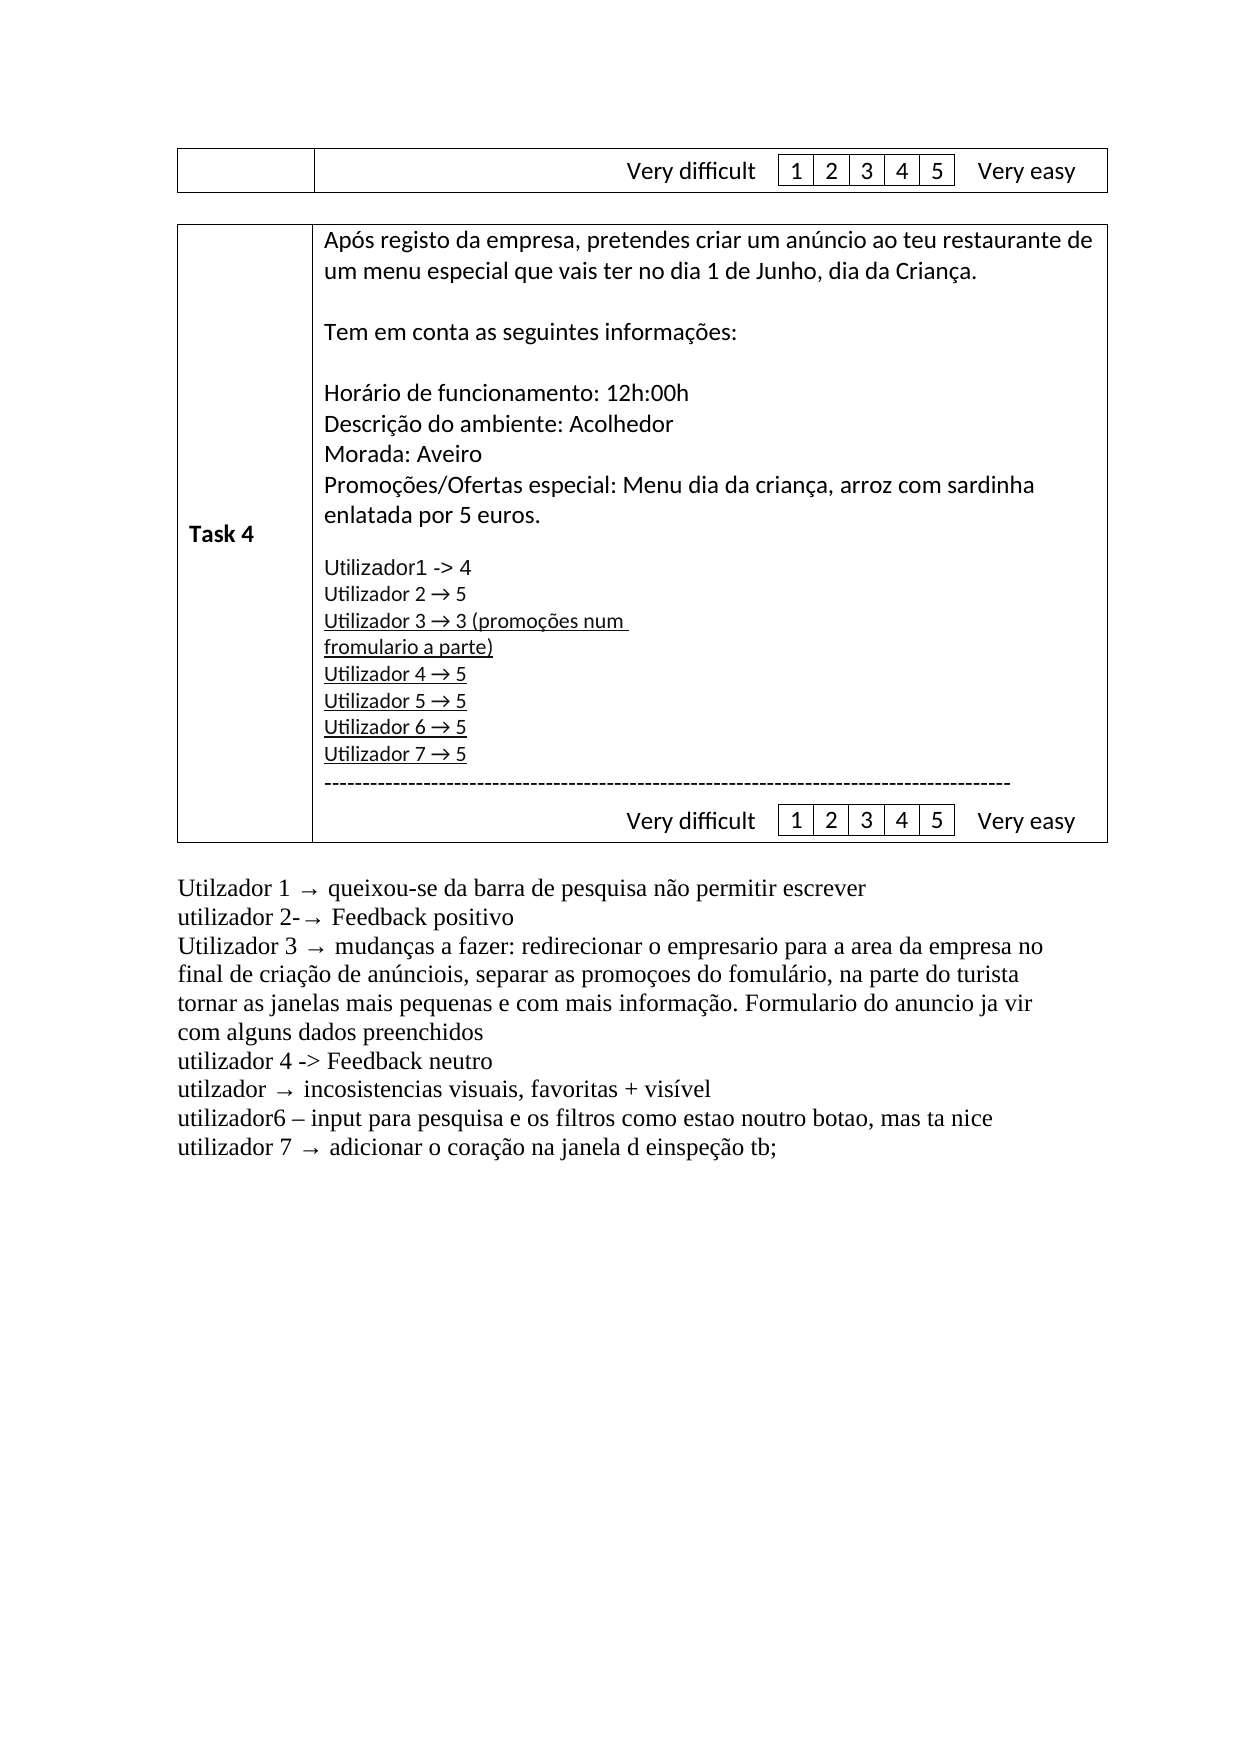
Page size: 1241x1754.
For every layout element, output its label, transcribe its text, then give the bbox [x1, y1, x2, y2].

table_header Very difficult [326, 149, 767, 192]
table_cell [1096, 149, 1107, 192]
text Utilizador 3 → mudanças a fazer: redirecionar o empresario para a area da empresa no final de criação de anúnciois, separar as promoçoes do fomulário, na parte do turista tornar as janelas mais pequenas e com mais informação. Formulario do anuncio ja vir com alguns dados preenchidos [177, 931, 1063, 1046]
table_header 5 [920, 155, 954, 185]
text utilizador 4 -> Feedback neutro [177, 1046, 1063, 1074]
table_header Very difficult [324, 799, 767, 842]
text utilizador6 – input para pesquisa e os filtros como estao noutro botao, mas ta nice [177, 1103, 1063, 1132]
table_header Utilizador1 -> 4 Utilizador 2 → 5 Utilizador 3 → 3 (promoções num fromulario a parte) Utilizador 4 → 5 Utilizador 5 → 5 Utilizador 6 → 5 Utilizador 7 → 5 [324, 530, 661, 767]
text Utilzador 1 → queixou-se da barra de pesquisa não permitir escrever [177, 873, 1063, 902]
table_header Very easy [966, 149, 1096, 192]
table_cell [315, 149, 326, 192]
table_header [699, 530, 786, 767]
table_header 3 [849, 805, 884, 835]
table_header Very easy [966, 799, 1096, 842]
table_header [767, 149, 966, 192]
table_header [661, 530, 699, 767]
table_header Após registo da empresa, pretendes criar um anúncio ao teu restaurante de um menu especial que vais ter no dia 1 de Junho, dia da Criança. Tem em conta as seguintes informações: Horário de funcionamento: 12h:00h Descrição do ambiente: Acolhedor Morada: Aveiro Promoções/Ofertas especial: Menu dia da criança, arroz com sardinha enlatada por 5 euros. ------------------------------------------------------------------------------------------ [313, 225, 1107, 797]
table_header 3 [850, 155, 884, 185]
table_header Task 4 [178, 225, 312, 842]
text utilizador 2-→ Feedback positivo [177, 902, 1063, 931]
table_header 2 [814, 155, 849, 185]
text utilizador 7 → adicionar o coração na janela d einspeção tb; [177, 1132, 1063, 1161]
table_header 5 [920, 805, 954, 835]
table_header 2 [814, 805, 848, 835]
table_header 1 [779, 155, 813, 185]
text utilzador → incosistencias visuais, favoritas + visível [177, 1074, 1063, 1103]
table_header [178, 149, 314, 192]
table_header 4 [885, 805, 919, 835]
table_header [767, 799, 966, 842]
table_header 1 [779, 805, 813, 835]
table_header 4 [885, 155, 919, 185]
table_cell [313, 798, 1107, 842]
